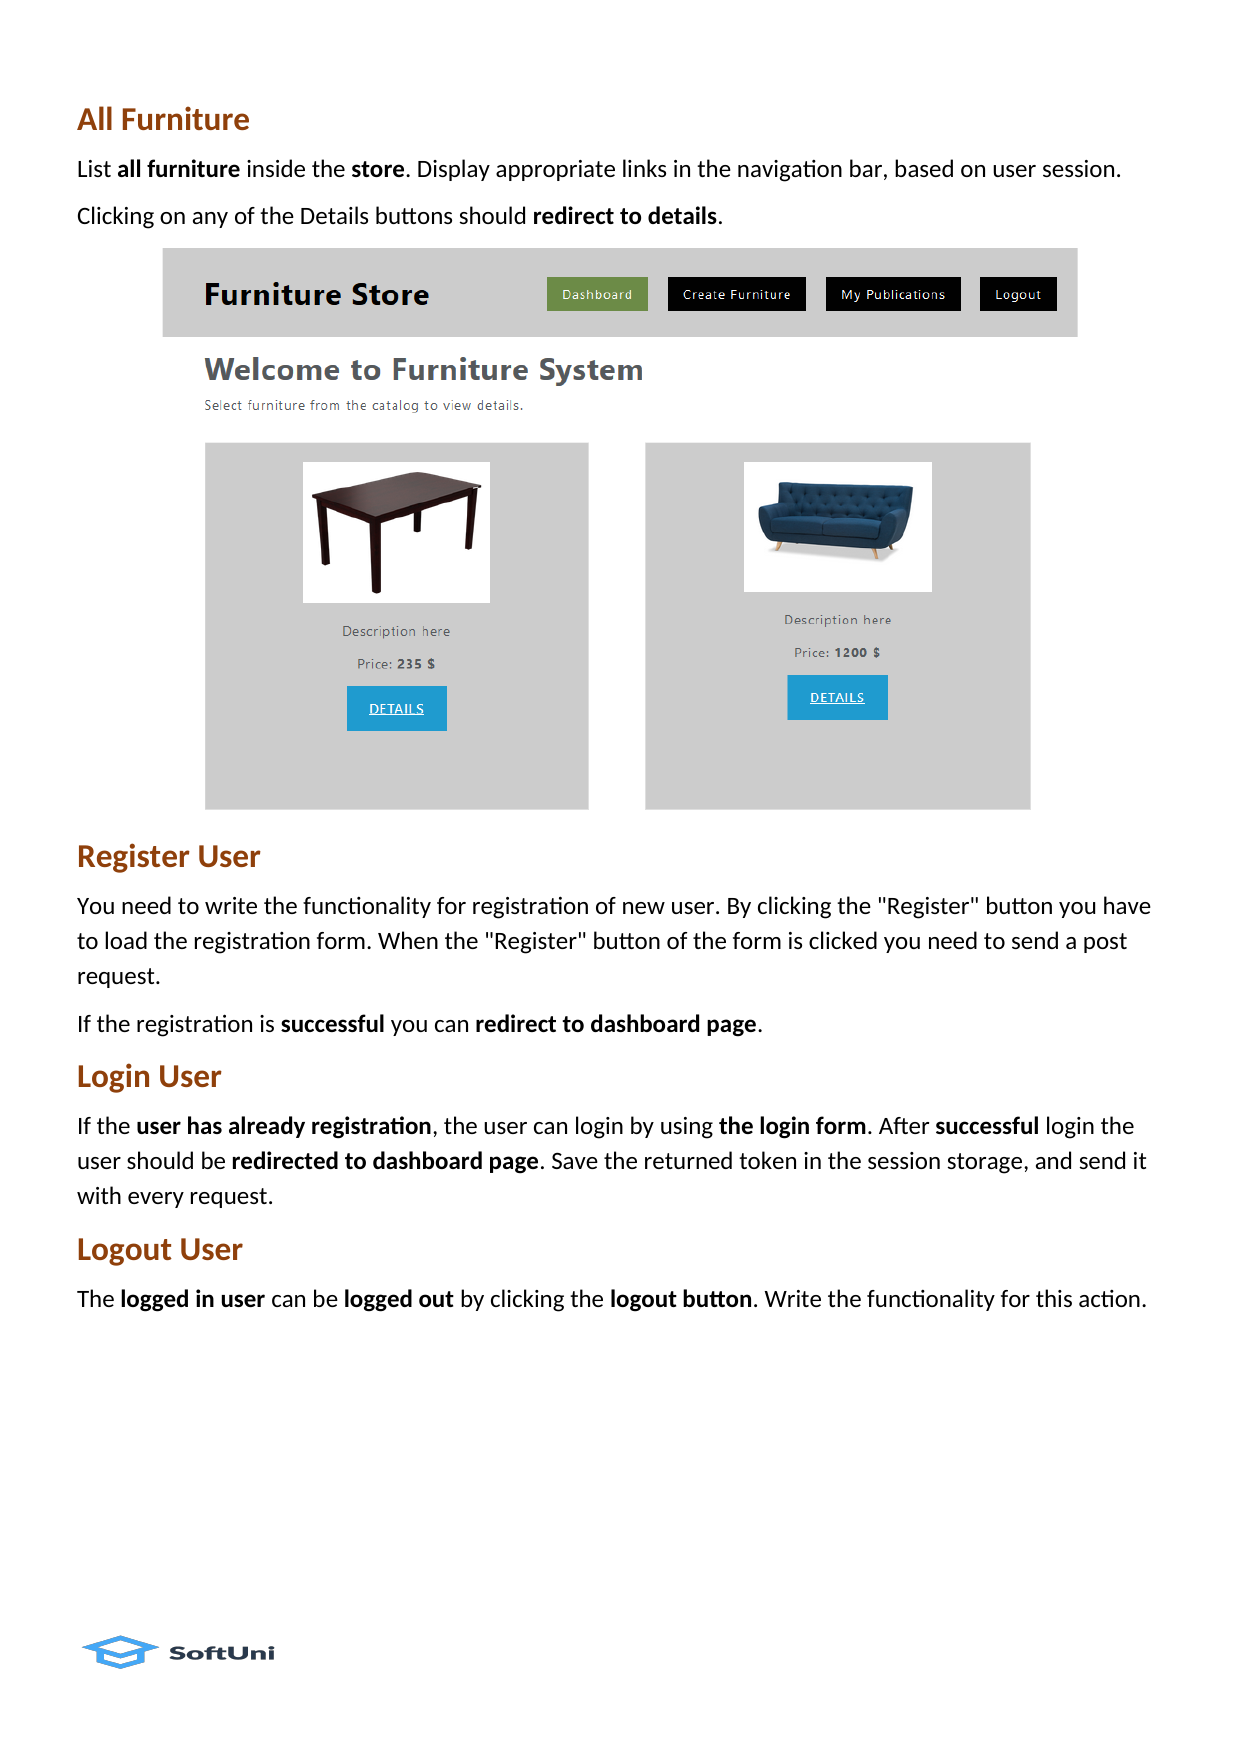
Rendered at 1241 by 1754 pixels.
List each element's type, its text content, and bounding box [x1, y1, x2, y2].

text If the user has already registration, the user can login by using the login form. After successful login the user should be redirected to dashboard page. Save the returned token in the session storage, and send it with every request. [77, 1110, 1163, 1211]
text You need to write the functionality for registration of new user. By clicking the "Register" button you have to load the registration form. When the "Register" button of the form is clicked you need to send a post request. [77, 890, 1163, 991]
picture [162, 248, 1078, 819]
text Clicking on any of the Details buttons should redirect to details. [77, 201, 1163, 231]
text If the registration is successful you can redirect to dashboard page. [77, 1008, 1163, 1038]
subtitle Logout User [77, 1228, 1163, 1269]
subtitle Register User [77, 835, 1163, 876]
subtitle All Furniture [77, 98, 1163, 139]
text List all furniture inside the store. Display appropriate links in the navigation bar, based on user session. [77, 153, 1163, 183]
picture [75, 1632, 281, 1672]
subtitle Login User [77, 1055, 1163, 1096]
text The logged in user can be logged out by clicking the logout button. Write the functionality for this action. [77, 1283, 1163, 1313]
